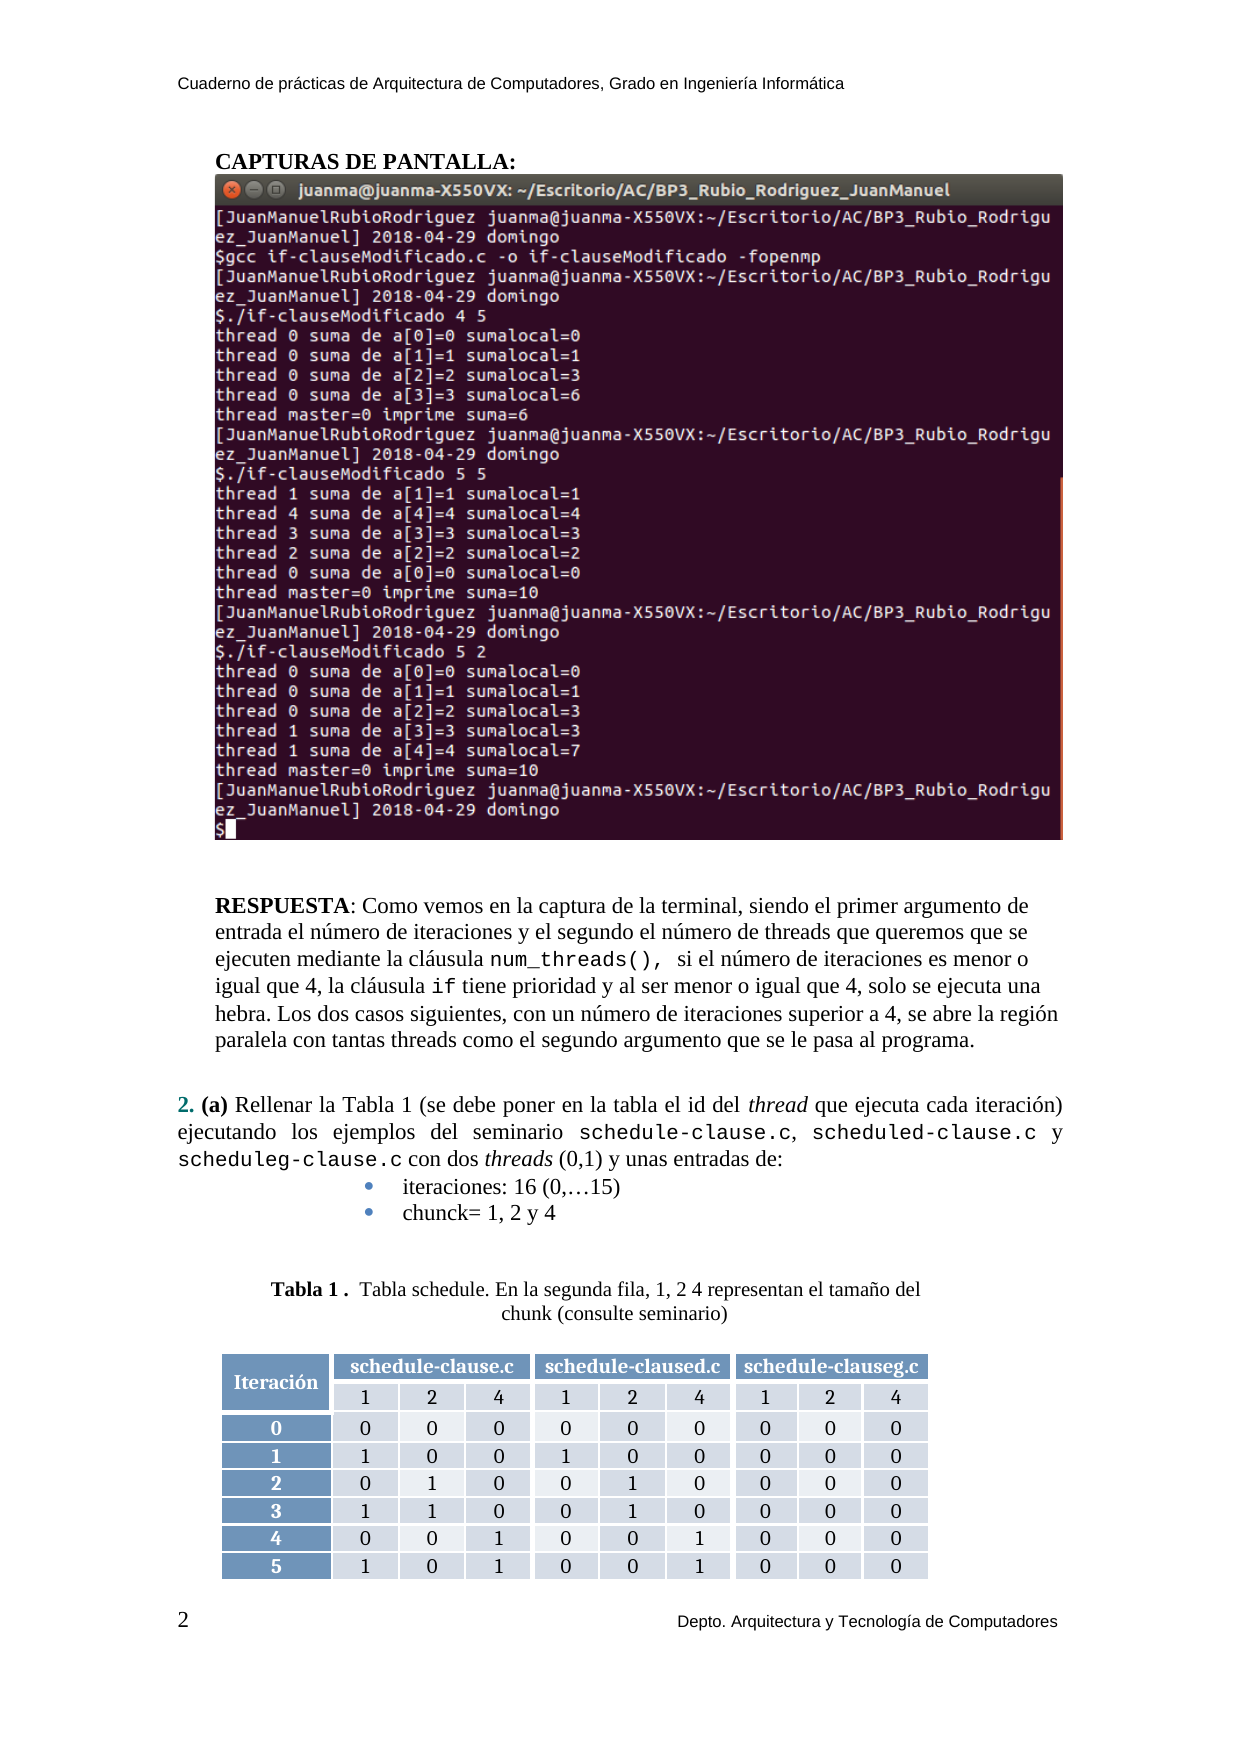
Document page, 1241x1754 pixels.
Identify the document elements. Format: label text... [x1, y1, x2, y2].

table_cell 0 [667, 1498, 730, 1523]
table_header schedule-claused.c [535, 1354, 730, 1379]
table_cell 0 [799, 1412, 861, 1441]
table_cell 0 [736, 1443, 797, 1468]
table_cell 0 [400, 1553, 464, 1579]
table_cell 3 [222, 1498, 331, 1523]
table_cell 0 [333, 1470, 398, 1496]
table_cell 1 [736, 1384, 797, 1410]
list chunck= 1, 2 y 4 [365, 1199, 1063, 1226]
table_cell 4 [466, 1384, 530, 1410]
table_cell 1 [333, 1443, 398, 1468]
table_cell 2 [600, 1384, 665, 1410]
table_cell 0 [799, 1526, 861, 1551]
table_cell 2 [222, 1470, 331, 1496]
table_cell 0 [600, 1526, 665, 1551]
table_cell 0 [736, 1412, 797, 1441]
table_cell 0 [864, 1553, 928, 1579]
table_cell 0 [667, 1470, 730, 1496]
table_cell 1 [600, 1498, 665, 1523]
table_header Iteración [222, 1354, 329, 1410]
table_cell 0 [535, 1412, 598, 1441]
table_cell 5 [222, 1553, 331, 1579]
table_cell 1 [600, 1470, 665, 1496]
table_cell 0 [466, 1443, 530, 1468]
table_cell 0 [535, 1553, 598, 1579]
table_cell 2 [799, 1384, 861, 1410]
table_cell 4 [667, 1384, 730, 1410]
table_cell 0 [864, 1470, 928, 1496]
table_cell 0 [333, 1412, 398, 1441]
list iteraciones: 16 (0,…15) [365, 1173, 1063, 1199]
table_cell 0 [736, 1498, 797, 1523]
table_cell 0 [466, 1470, 530, 1496]
table_cell 0 [222, 1415, 331, 1441]
table_cell 0 [864, 1443, 928, 1468]
table_header schedule-clauseg.c [736, 1354, 928, 1379]
table_cell 1 [333, 1498, 398, 1523]
table_cell 0 [600, 1412, 665, 1441]
table_cell 0 [799, 1443, 861, 1468]
table_cell 1 [334, 1384, 398, 1410]
table_cell 1 [466, 1526, 530, 1551]
table_cell 4 [864, 1384, 928, 1410]
table_cell 0 [864, 1412, 928, 1441]
table_cell 0 [736, 1470, 797, 1496]
table_cell 0 [667, 1443, 730, 1468]
table_cell 0 [600, 1553, 665, 1579]
table_cell 0 [864, 1526, 928, 1551]
table_cell [177, 1325, 939, 1352]
picture [214, 174, 1063, 840]
table_cell 0 [400, 1443, 464, 1468]
table_cell 1 [400, 1498, 464, 1523]
table_cell 0 [535, 1526, 598, 1551]
table_cell 1 [667, 1526, 730, 1551]
table_cell 0 [799, 1553, 861, 1579]
table_cell 0 [600, 1443, 665, 1468]
table_cell 1 [466, 1553, 530, 1579]
table_cell 1 [222, 1443, 331, 1468]
table_cell 0 [864, 1498, 928, 1523]
table_cell 0 [799, 1470, 861, 1496]
table_header schedule-clause.c [334, 1354, 530, 1379]
table_cell 0 [400, 1412, 464, 1441]
table_cell 1 [333, 1553, 398, 1579]
table_cell 0 [535, 1470, 598, 1496]
table_header Tabla schedule. En la segunda fila, 1, 2 4 representan el tamaño del chunk (consulte seminario) [177, 1252, 939, 1325]
table_cell 4 [222, 1526, 331, 1551]
table_cell 1 [400, 1470, 464, 1496]
text CAPTURAS DE PANTALLA: [215, 148, 1063, 174]
table_cell 0 [400, 1526, 464, 1551]
table_cell 2 [400, 1384, 464, 1410]
list 2. (a) Rellenar la Tabla 1 (se debe poner en la tabla el id del thread que ejecuta cada iteración) ejecutando los ejemplos del seminario schedule-clause.c, scheduled-clause.c y scheduleg-clause.c con dos threads (0,1) y unas entradas de: [177, 1091, 1063, 1173]
table_cell 1 [535, 1384, 598, 1410]
table_cell 0 [466, 1498, 530, 1523]
table_cell 0 [667, 1412, 730, 1441]
table_cell 1 [535, 1443, 598, 1468]
table_cell 0 [736, 1553, 797, 1579]
table_cell 0 [799, 1498, 861, 1523]
table_cell 1 [667, 1553, 730, 1579]
table_cell 0 [736, 1526, 797, 1551]
text RESPUESTA: Como vemos en la captura de la terminal, siendo el primer argumento de entrada el número de iteraciones y el segundo el número de threads que queremos que se ejecuten mediante la cláusula num_threads(), si el número de iteraciones es menor o igual que 4, la cláusula if tiene prioridad y al ser menor o igual que 4, solo se ejecuta una hebra. Los dos casos siguientes, con un número de iteraciones superior a 4, se abre la región paralela con tantas threads como el segundo argumento que se le pasa al programa. [215, 892, 1063, 1053]
table_cell 0 [333, 1526, 398, 1551]
table_cell 0 [535, 1498, 598, 1523]
table_cell 0 [466, 1412, 530, 1441]
